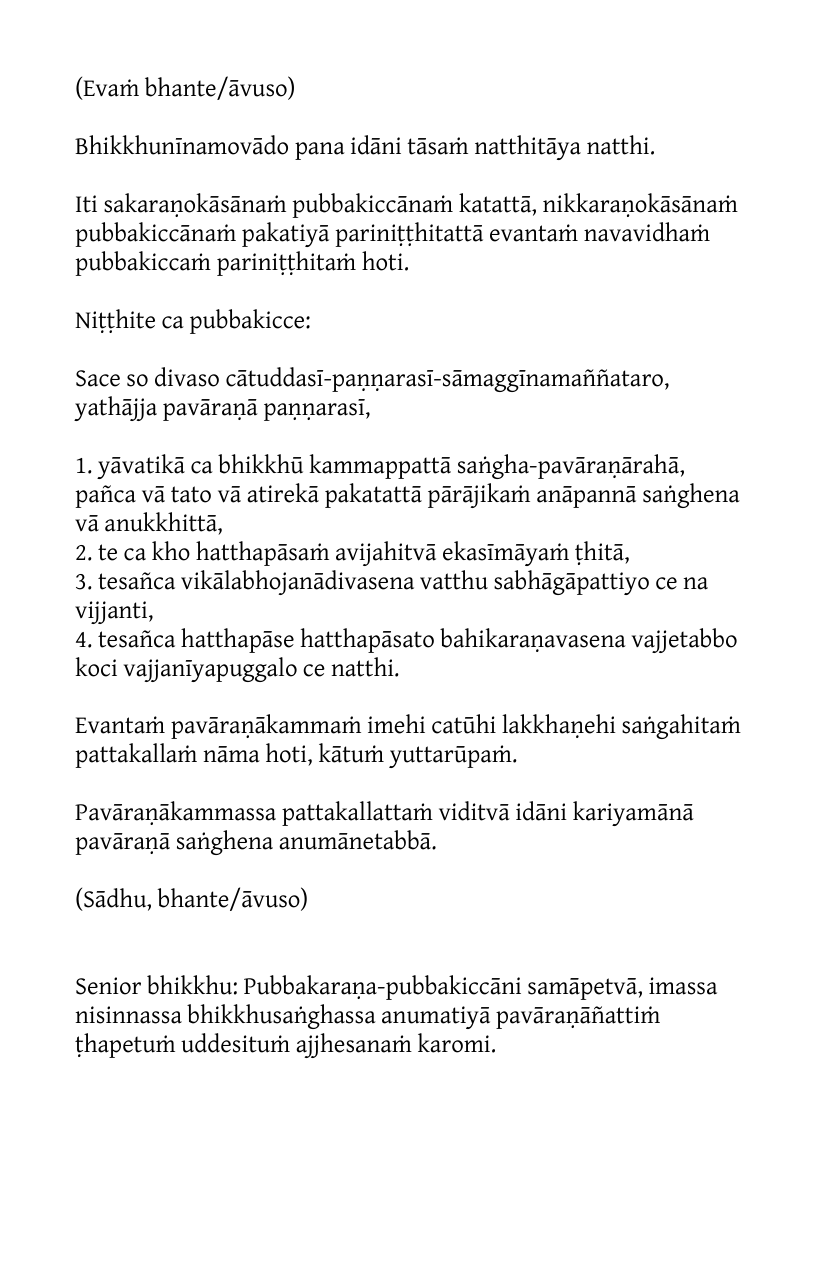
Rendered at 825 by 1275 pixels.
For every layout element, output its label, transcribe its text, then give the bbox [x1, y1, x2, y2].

text Senior bhikkhu: Pubbakaraṇa-pubbakiccāni samāpetvā, imassa nisinnassa bhikkhusaṅghassa anumatiyā pavāraṇāñattiṁ ṭhapetuṁ uddesituṁ ajjhesanaṁ karomi. [75, 973, 750, 1059]
text 2. te ca kho hatthapāsaṁ avijahitvā ekasīmāyaṁ ṭhitā, [75, 538, 750, 567]
text (Sādhu, bhante/āvuso) [75, 886, 750, 915]
text 1. yāvatikā ca bhikkhū kammappattā saṅgha-pavāraṇārahā, pañca vā tato vā atirekā pakatattā pārājikaṁ anāpannā saṅghena vā anukkhittā, [75, 451, 750, 538]
text (Evaṁ bhante/āvuso) [75, 75, 750, 104]
text Iti sakaraṇokāsānaṁ pubbakiccānaṁ katattā, nikkaraṇokāsānaṁ pubbakiccānaṁ pakatiyā pariniṭṭhitattā evantaṁ navavidhaṁ pubbakiccaṁ pariniṭṭhitaṁ hoti. [75, 191, 750, 278]
text Evantaṁ pavāraṇākammaṁ imehi catūhi lakkhaṇehi saṅgahitaṁ pattakallaṁ nāma hoti, kātuṁ yuttarūpaṁ. [75, 712, 750, 770]
text Sace so divaso cātuddasī-paṇṇarasī-sāmaggīnamaññataro, yathājja pavāraṇā paṇṇarasī, [75, 364, 750, 422]
text Niṭṭhite ca pubbakicce: [75, 307, 750, 336]
text Pavāraṇākammassa pattakallattaṁ viditvā idāni kariyamānā pavāraṇā saṅghena anumānetabbā. [75, 799, 750, 857]
text Bhikkhunīnamovādo pana idāni tāsaṁ natthitāya natthi. [75, 133, 750, 162]
text 4. tesañca hatthapāse hatthapāsato bahikaraṇavasena vajjetabbo koci vajjanīyapuggalo ce natthi. [75, 625, 750, 683]
text 3. tesañca vikālabhojanādivasena vatthu sabhāgāpattiyo ce na vijjanti, [75, 567, 750, 625]
